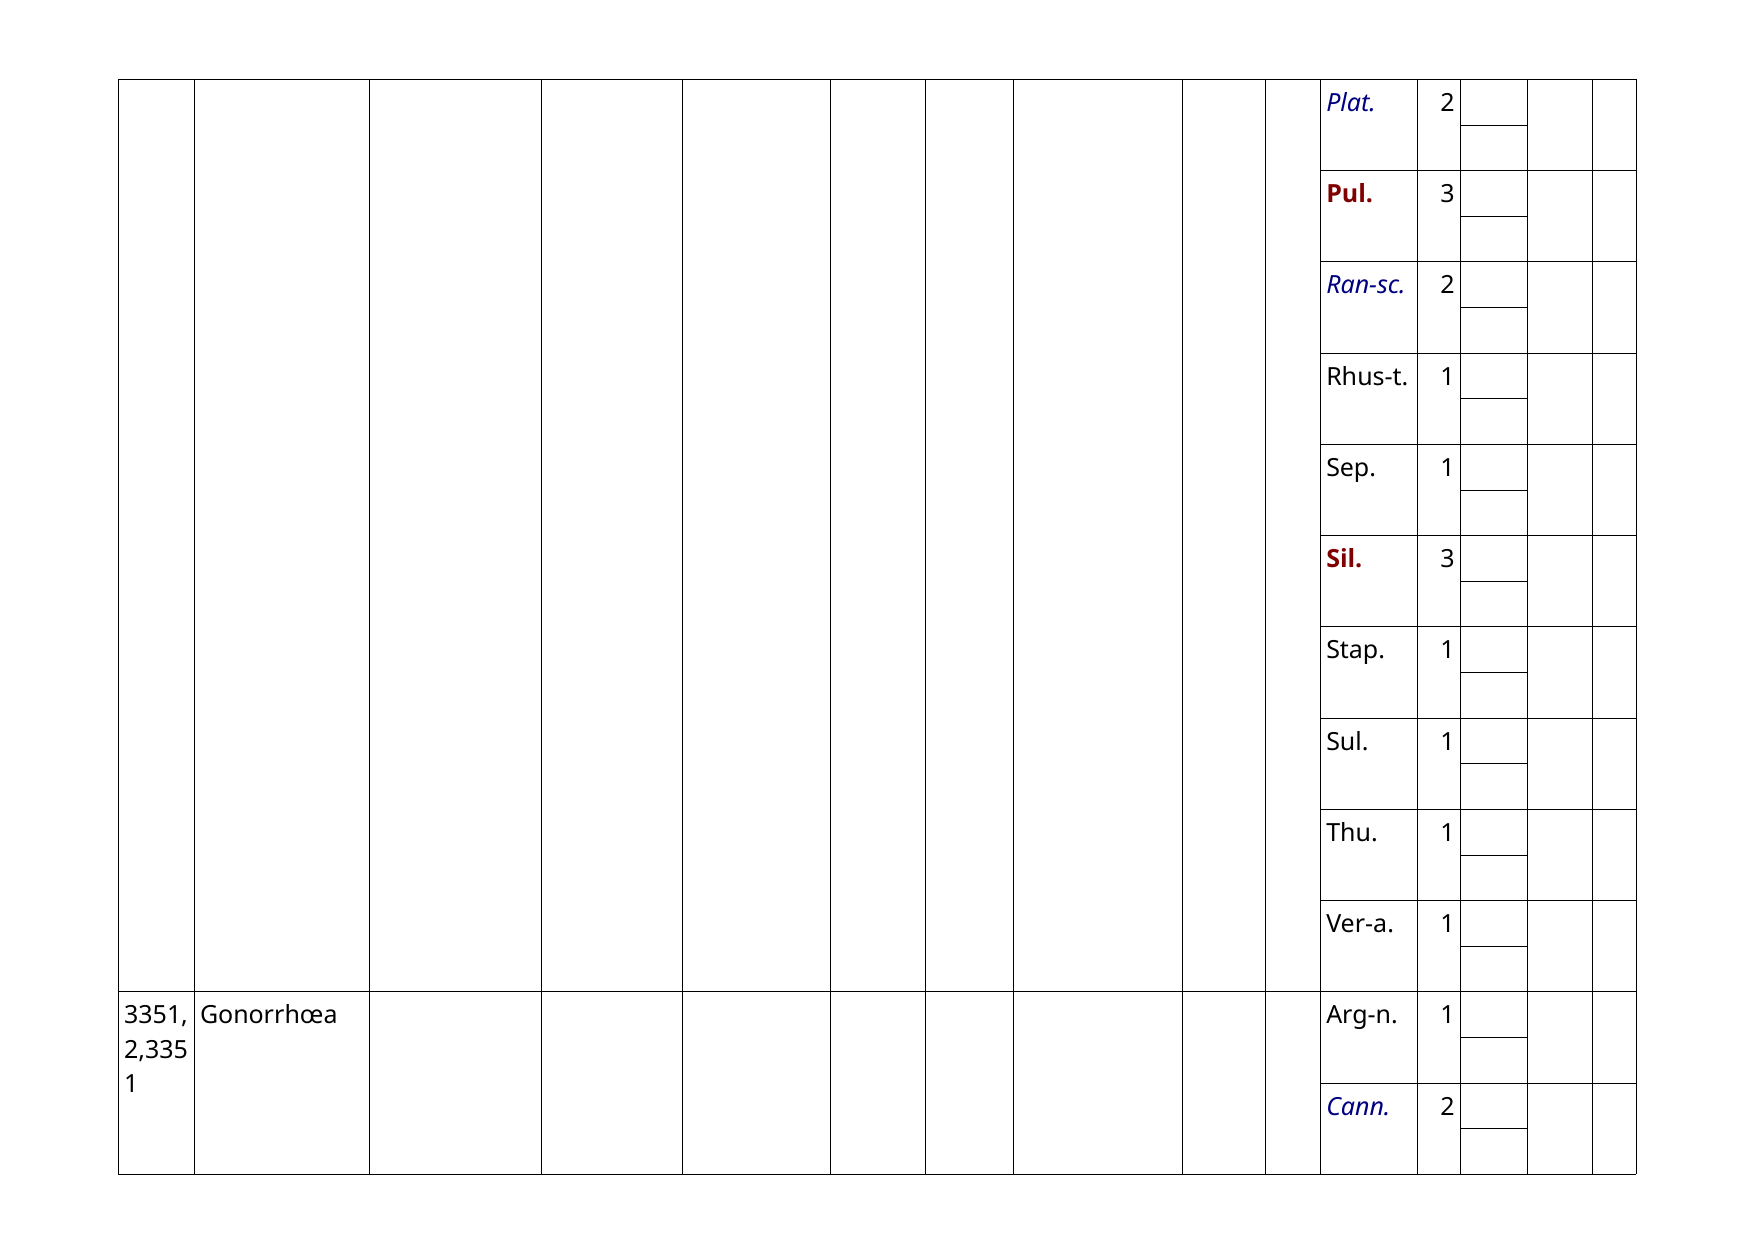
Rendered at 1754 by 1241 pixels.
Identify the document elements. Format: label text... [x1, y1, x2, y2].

table_cell [831, 992, 925, 1174]
table_cell [1528, 80, 1592, 170]
table_cell [1183, 80, 1265, 991]
table_cell [1266, 80, 1320, 991]
table_cell [370, 992, 541, 1174]
table_cell [1461, 1038, 1527, 1083]
table_cell [1593, 80, 1636, 170]
table_cell [1014, 80, 1182, 991]
table_cell [1528, 536, 1592, 626]
table_cell 2 [1418, 1084, 1460, 1174]
table_cell [1528, 719, 1592, 809]
table_cell [1461, 719, 1527, 763]
table_cell [1528, 901, 1592, 991]
table_cell [195, 80, 369, 991]
table_cell [1528, 262, 1592, 353]
table_cell Stap. [1321, 627, 1417, 718]
table_cell [1593, 262, 1636, 353]
table_cell [831, 80, 925, 991]
table_cell [1266, 992, 1320, 1174]
table_cell [1593, 445, 1636, 535]
table_cell [1461, 992, 1527, 1037]
table_cell [1593, 992, 1636, 1083]
table_cell [1528, 627, 1592, 718]
table_cell [683, 80, 830, 991]
table_cell [1593, 901, 1636, 991]
table_cell [926, 80, 1013, 991]
table_cell 1 [1418, 354, 1460, 444]
table_cell Gonorrhœa [195, 992, 369, 1174]
table_cell [1593, 719, 1636, 809]
table_cell [1593, 171, 1636, 261]
table_cell Plat. [1321, 80, 1417, 170]
table_cell [1461, 354, 1527, 398]
table_cell [926, 992, 1013, 1174]
table_cell [1593, 536, 1636, 626]
table_cell [542, 992, 682, 1174]
table_cell [1461, 856, 1527, 900]
table_cell 1 [1418, 901, 1460, 991]
table_cell [1528, 1084, 1592, 1174]
table_cell [1593, 627, 1636, 718]
table_cell 3351,2,3351 [119, 992, 194, 1174]
table_cell [1528, 992, 1592, 1083]
table_cell [1461, 810, 1527, 854]
table_cell Pul. [1321, 171, 1417, 261]
table_cell [1461, 445, 1527, 489]
table_cell [1014, 992, 1182, 1174]
table_cell [1461, 80, 1527, 124]
table_cell [1461, 764, 1527, 809]
table_cell [1461, 491, 1527, 535]
table_cell [1461, 1129, 1527, 1174]
table_cell [1528, 445, 1592, 535]
table_cell [1183, 992, 1265, 1174]
table_cell [1461, 627, 1527, 672]
table_cell [1461, 947, 1527, 991]
table_cell [1461, 171, 1527, 216]
table_cell Sil. [1321, 536, 1417, 626]
table_cell [1461, 217, 1527, 261]
table_cell [1461, 399, 1527, 444]
table_cell [1461, 536, 1527, 581]
table_cell 1 [1418, 627, 1460, 718]
table_cell [1528, 810, 1592, 900]
table_cell Sul. [1321, 719, 1417, 809]
table_cell [1461, 901, 1527, 946]
table_cell 1 [1418, 992, 1460, 1083]
table_cell Ver-a. [1321, 901, 1417, 991]
table_cell [1593, 1084, 1636, 1174]
table_cell [1593, 810, 1636, 900]
table_cell [1461, 1084, 1527, 1128]
table_cell 3 [1418, 171, 1460, 261]
table_cell [119, 80, 194, 991]
table_cell 2 [1418, 262, 1460, 353]
table_cell Sep. [1321, 445, 1417, 535]
table_cell 1 [1418, 810, 1460, 900]
table_cell 1 [1418, 719, 1460, 809]
table_cell [1593, 354, 1636, 444]
table_cell [1461, 126, 1527, 170]
table_cell [683, 992, 830, 1174]
table_cell Rhus-t. [1321, 354, 1417, 444]
table_cell [542, 80, 682, 991]
table_cell [1461, 308, 1527, 353]
table_cell Cann. [1321, 1084, 1417, 1174]
table_cell Ran-sc. [1321, 262, 1417, 353]
table_cell [1528, 354, 1592, 444]
table_cell [1528, 171, 1592, 261]
table_cell [1461, 673, 1527, 718]
table_cell [1461, 582, 1527, 626]
table_cell [370, 80, 541, 991]
table_cell 2 [1418, 80, 1460, 170]
table_cell 1 [1418, 445, 1460, 535]
table_cell 3 [1418, 536, 1460, 626]
table_cell Thu. [1321, 810, 1417, 900]
table_cell Arg-n. [1321, 992, 1417, 1083]
table_cell [1461, 262, 1527, 307]
